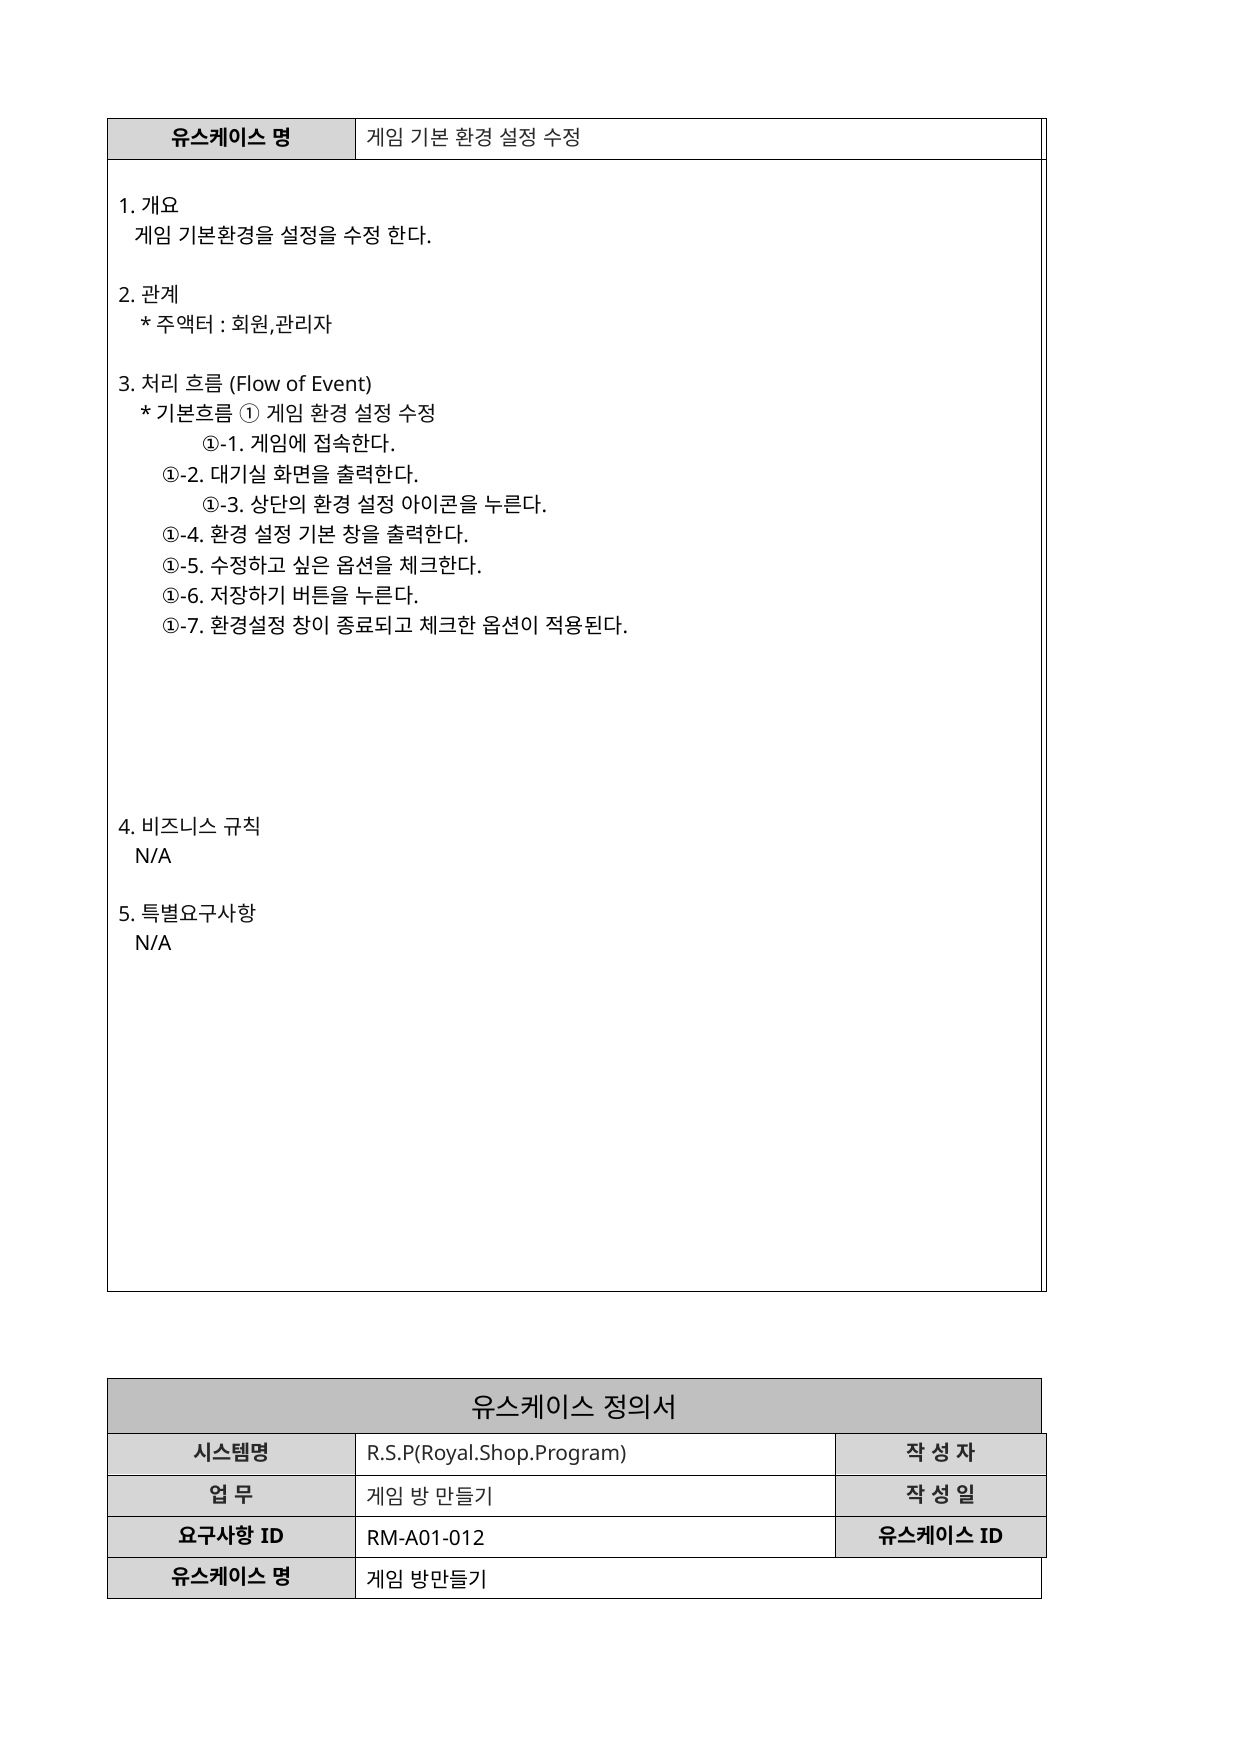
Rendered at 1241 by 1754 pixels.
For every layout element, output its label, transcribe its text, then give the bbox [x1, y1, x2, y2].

table_cell 게임 방만들기 [356, 1558, 1041, 1598]
table_cell 1. 개요 게임 기본환경을 설정을 수정 한다. 2. 관계 * 주액터 : 회원,관리자 3. 처리 흐름 (Flow of Event) * 기본흐름 ① 게임 환경 설정 수정 ①-1. 게임에 접속한다. ①-2. 대기실 화면을 출력한다. ①-3. 상단의 환경 설정 아이콘을 누른다. ①-4. 환경 설정 기본 창을 출력한다. ①-5. 수정하고 싶은 옵션을 체크한다. ①-6. 저장하기 버튼을 누른다. ①-7. 환경설정 창이 종료되고 체크한 옵션이 적용된다. 4. 비즈니스 규칙 N/A 5. 특별요구사항 N/A [108, 160, 1041, 1291]
table_cell 작 성 자 [836, 1434, 1046, 1474]
table_cell [1042, 1558, 1046, 1598]
table_cell 유스케이스 명 [108, 119, 355, 159]
table_cell 요구사항 ID [108, 1517, 355, 1557]
table_cell RM-A01-012 [356, 1517, 835, 1557]
table_cell 유스케이스 명 [108, 1558, 355, 1598]
table_cell 게임 기본 환경 설정 수정 [356, 119, 1041, 159]
table_cell 게임 방 만들기 [356, 1476, 835, 1516]
table_cell [1042, 119, 1046, 159]
table_cell R.S.P(Royal.Shop.Program) [356, 1434, 835, 1474]
table_cell 작 성 일 [836, 1476, 1046, 1516]
table_header [1042, 1378, 1046, 1433]
table_cell [1042, 160, 1046, 1291]
table_cell 시스템명 [108, 1434, 355, 1474]
table_header 유스케이스 정의서 [108, 1379, 1041, 1433]
table_cell 유스케이스 ID [836, 1517, 1046, 1557]
table_cell 업 무 [108, 1476, 355, 1516]
